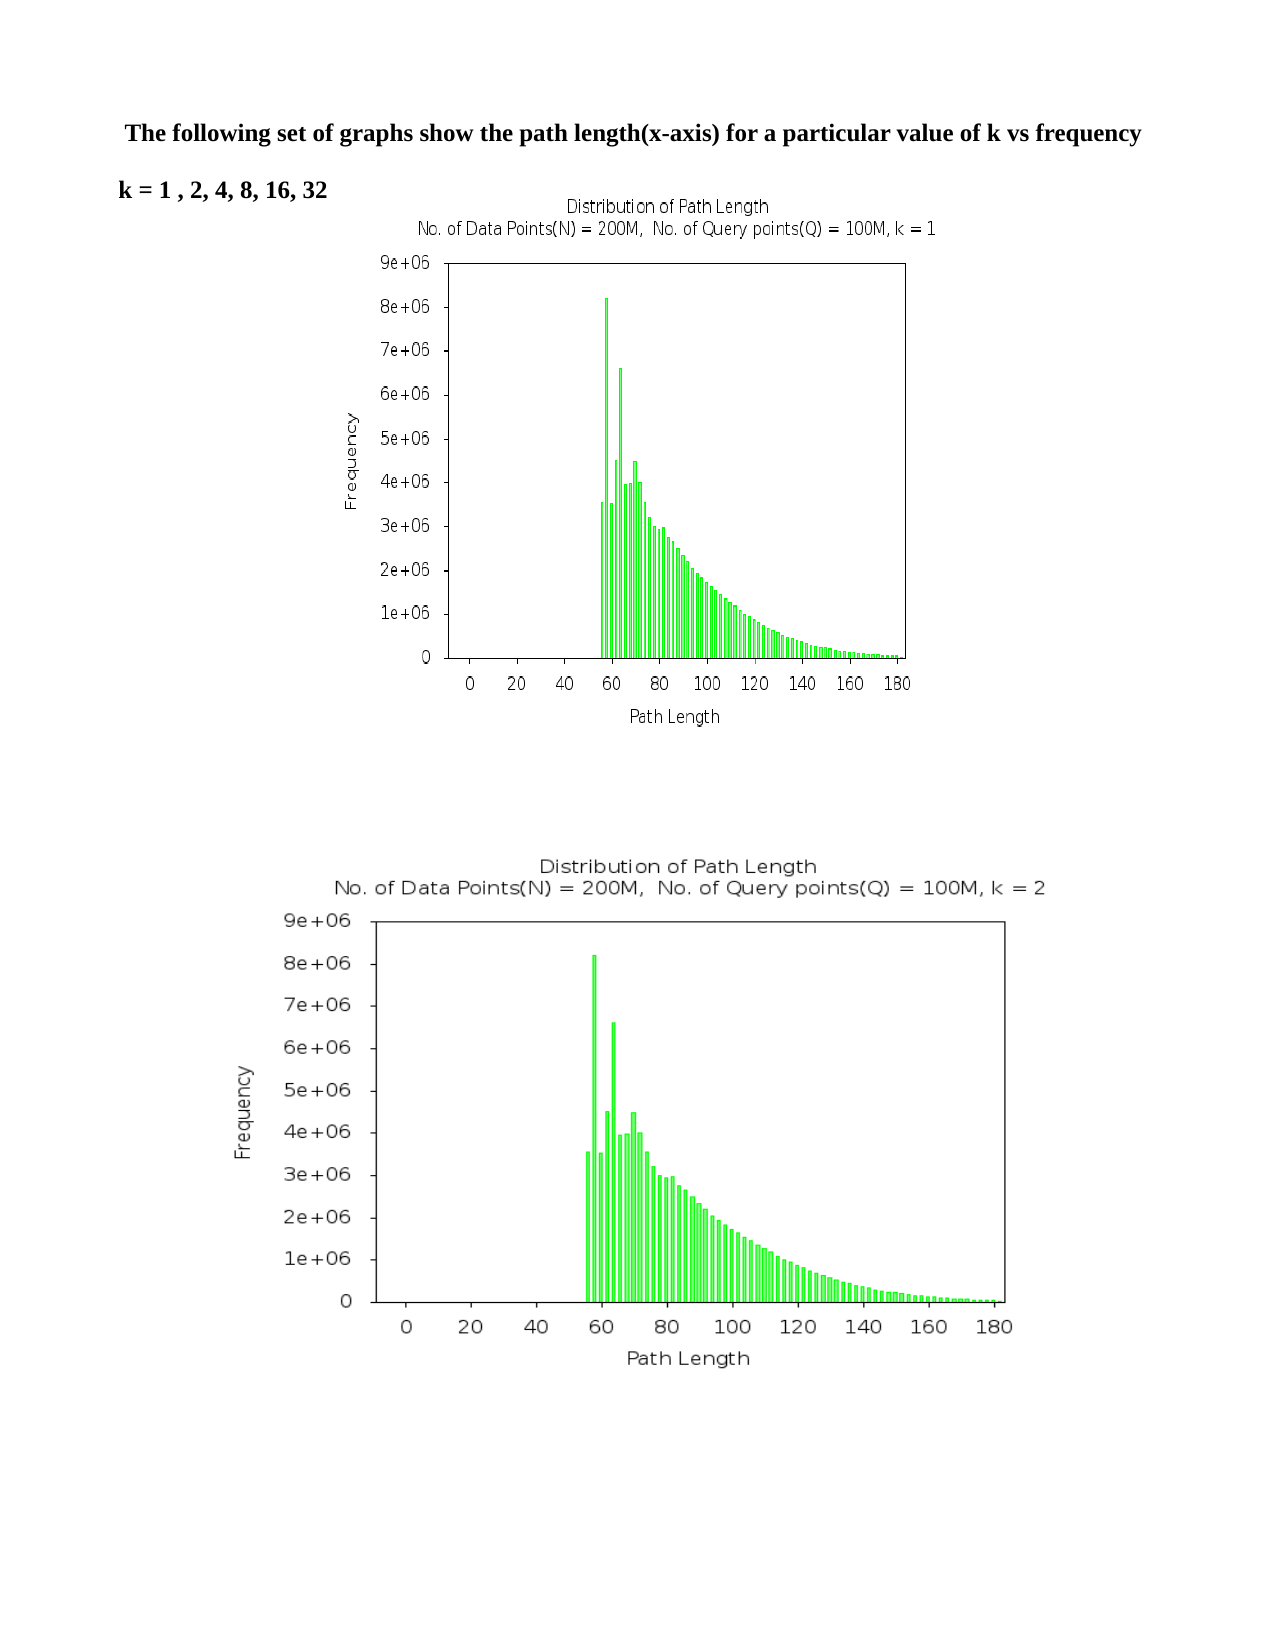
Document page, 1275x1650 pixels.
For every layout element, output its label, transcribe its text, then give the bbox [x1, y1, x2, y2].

picture [339, 175, 936, 734]
text The following set of graphs show the path length(x-axis) for a particular value of k vs frequency [118, 118, 1157, 147]
text [936, 176, 1157, 204]
picture [227, 836, 1048, 1375]
text k = 1 , 2, 4, 8, 16, 32 [118, 176, 339, 204]
